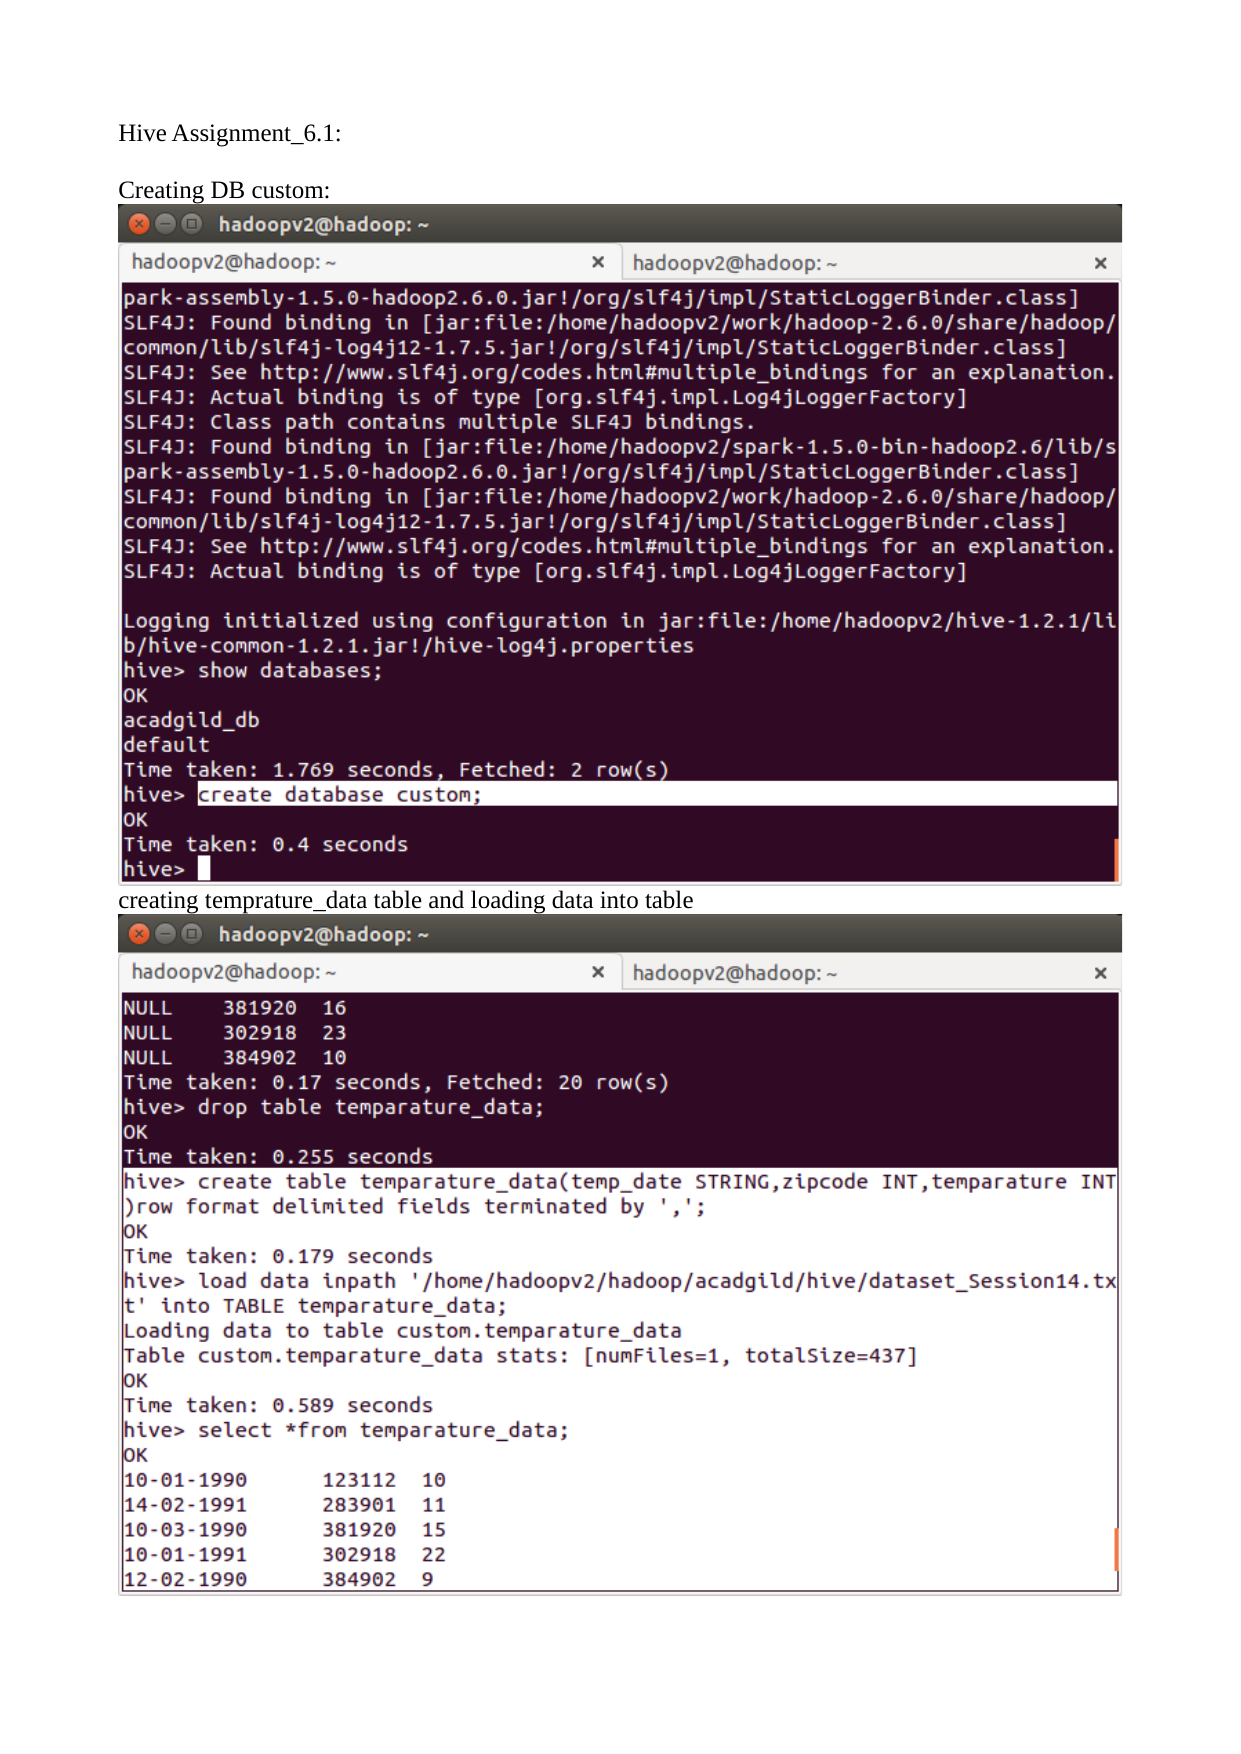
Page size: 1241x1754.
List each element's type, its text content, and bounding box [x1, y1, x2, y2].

text Hive Assignment_6.1: [118, 118, 1122, 147]
picture [118, 204, 1123, 886]
text creating temprature_data table and loading data into table [118, 886, 1122, 914]
text Creating DB custom: [118, 176, 1122, 204]
picture [118, 914, 1123, 1596]
